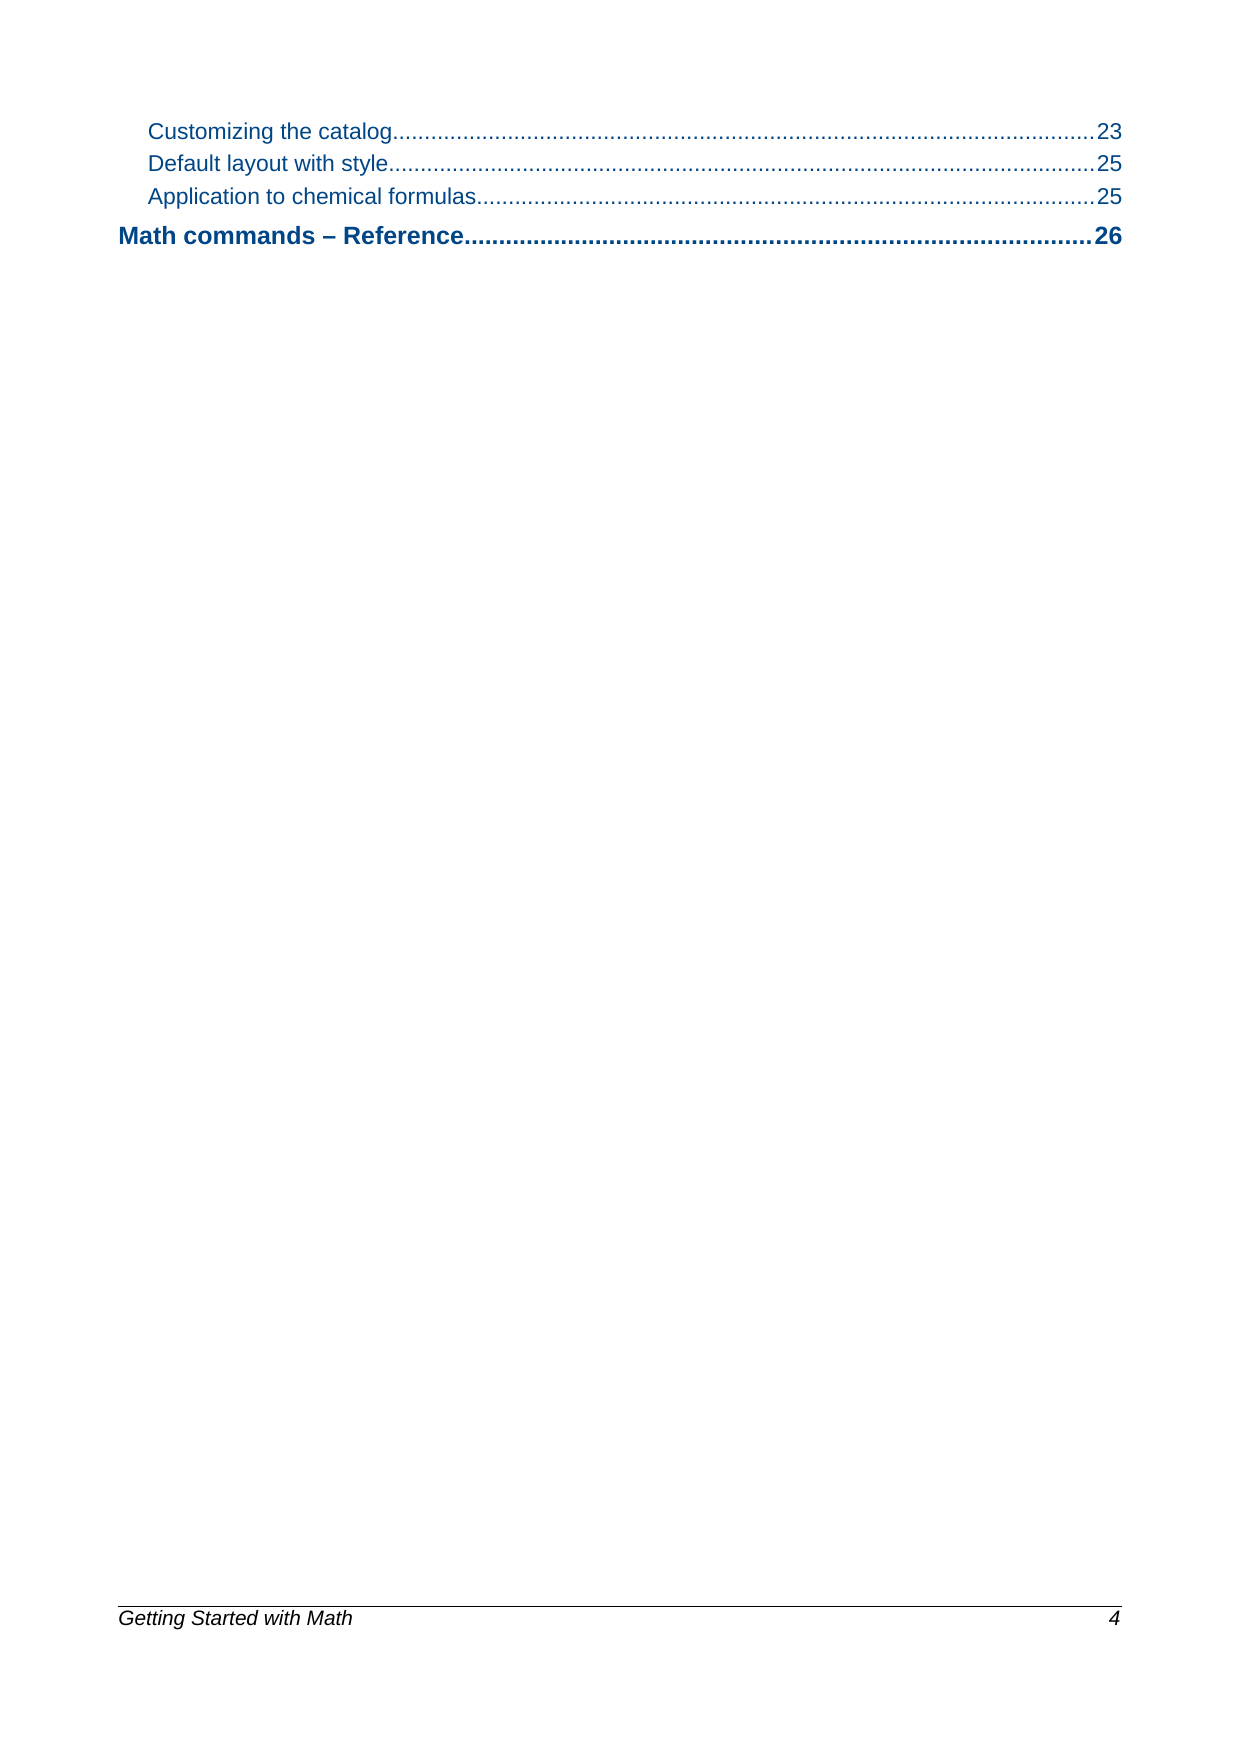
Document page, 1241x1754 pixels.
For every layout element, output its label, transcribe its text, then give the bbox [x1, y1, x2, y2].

text Math commands – Reference 26 [118, 221, 1122, 249]
text Default layout with style 25 [148, 150, 1122, 177]
text Application to chemical formulas 25 [148, 183, 1122, 209]
text Customizing the catalog 23 [148, 118, 1122, 144]
